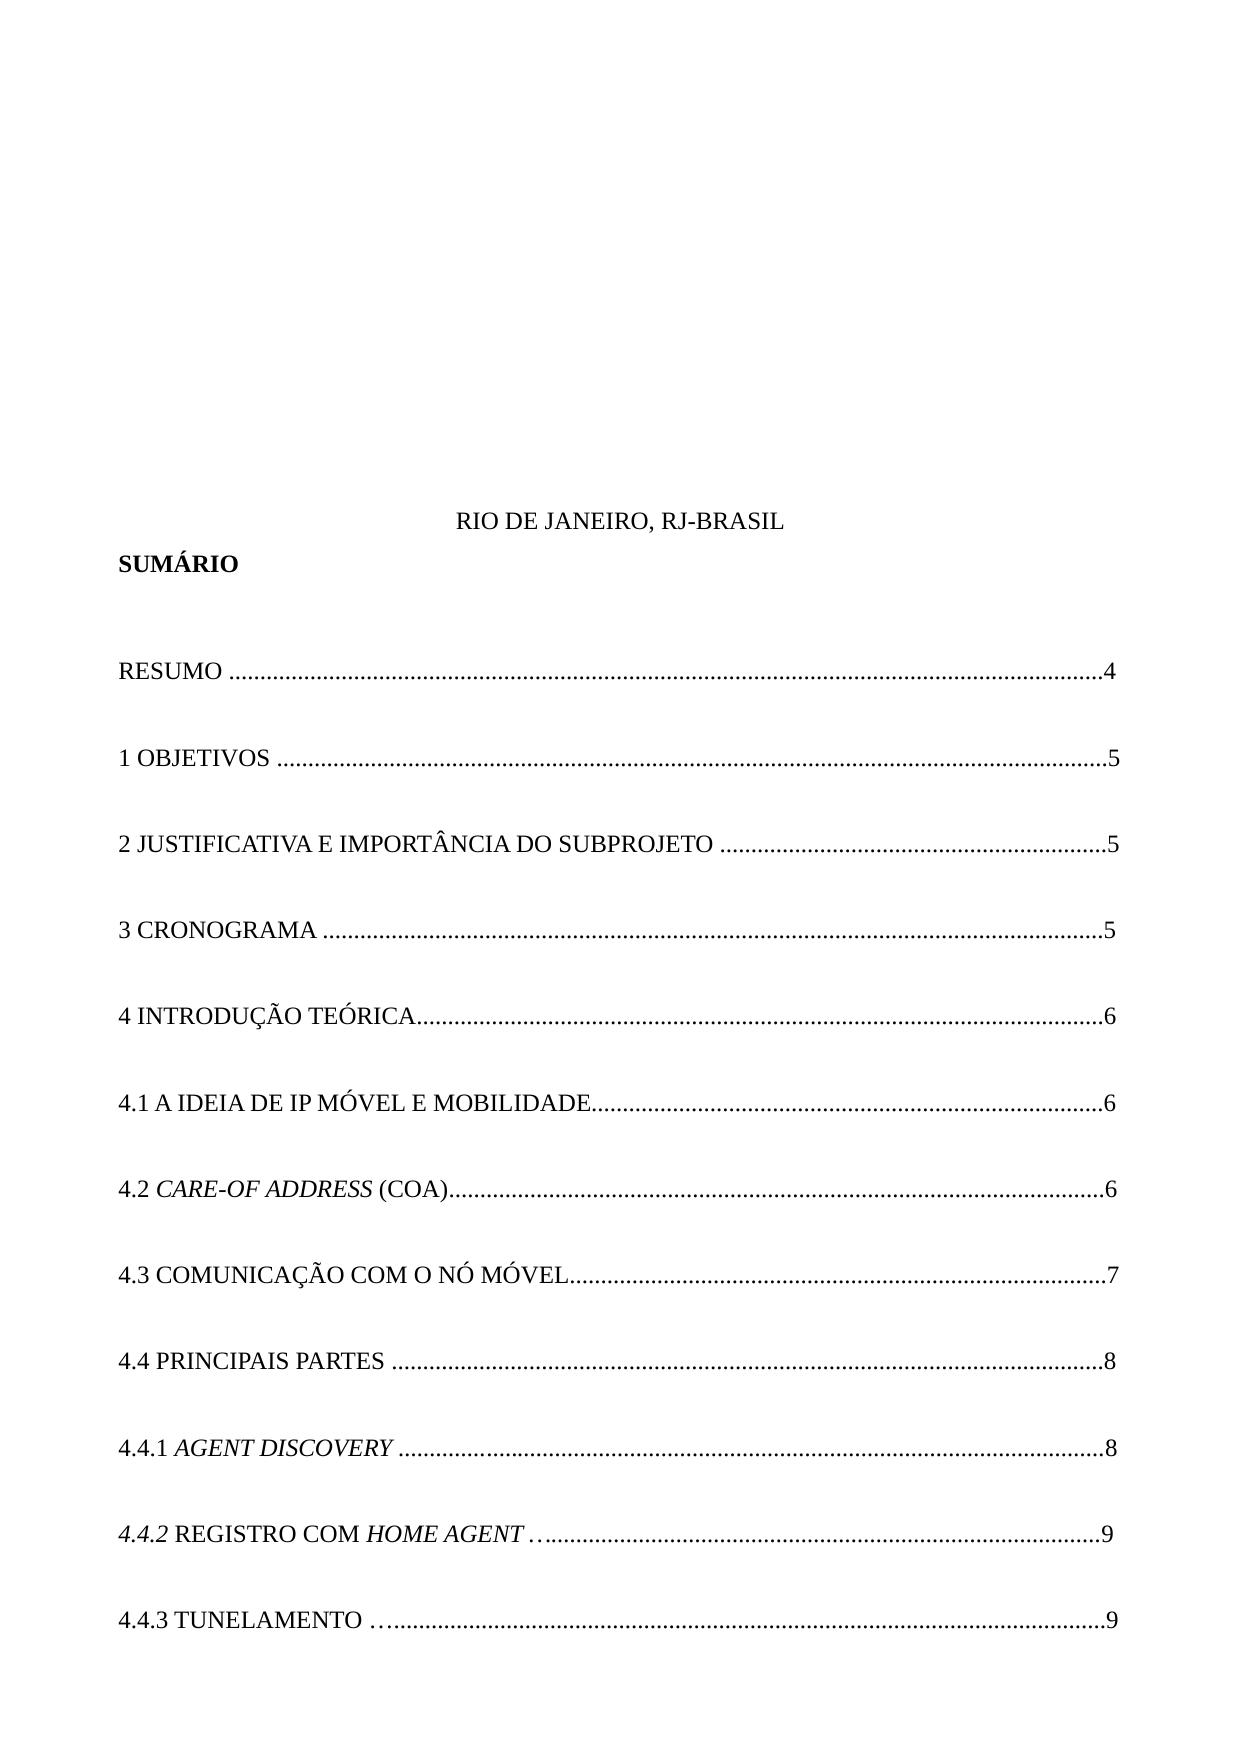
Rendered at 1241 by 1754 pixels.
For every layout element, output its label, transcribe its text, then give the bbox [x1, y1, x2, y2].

text RESUMO ............................................................................................................................................4 [118, 656, 1122, 685]
text 1 OBJETIVOS .....................................................................................................................................5 [118, 743, 1122, 771]
text 4.2 CARE-OF ADDRESS (COA).........................................................................................................6 [118, 1174, 1122, 1203]
text 4.4.2 REGISTRO COM HOME AGENT …........................................................................................9 [118, 1519, 1122, 1548]
text 4.4.1 AGENT DISCOVERY .................................................................................................................8 [118, 1433, 1122, 1461]
text 4.3 COMUNICAÇÃO COM O NÓ MÓVEL......................................................................................7 [118, 1260, 1122, 1289]
text RIO DE JANEIRO, RJ-BRASIL [118, 506, 1122, 535]
text 4 INTRODUÇÃO TEÓRICA..............................................................................................................6 [118, 1001, 1122, 1030]
text 4.4.3 TUNELAMENTO …..................................................................................................................9 [118, 1605, 1122, 1634]
text 4.4 PRINCIPAIS PARTES ..................................................................................................................8 [118, 1346, 1122, 1375]
text 4.1 A IDEIA DE IP MÓVEL E MOBILIDADE..................................................................................6 [118, 1088, 1122, 1116]
text SUMÁRIO [118, 549, 1122, 578]
text 3 CRONOGRAMA .............................................................................................................................5 [118, 915, 1122, 944]
text 2 JUSTIFICATIVA E IMPORTÂNCIA DO SUBPROJETO ..............................................................5 [118, 829, 1122, 858]
